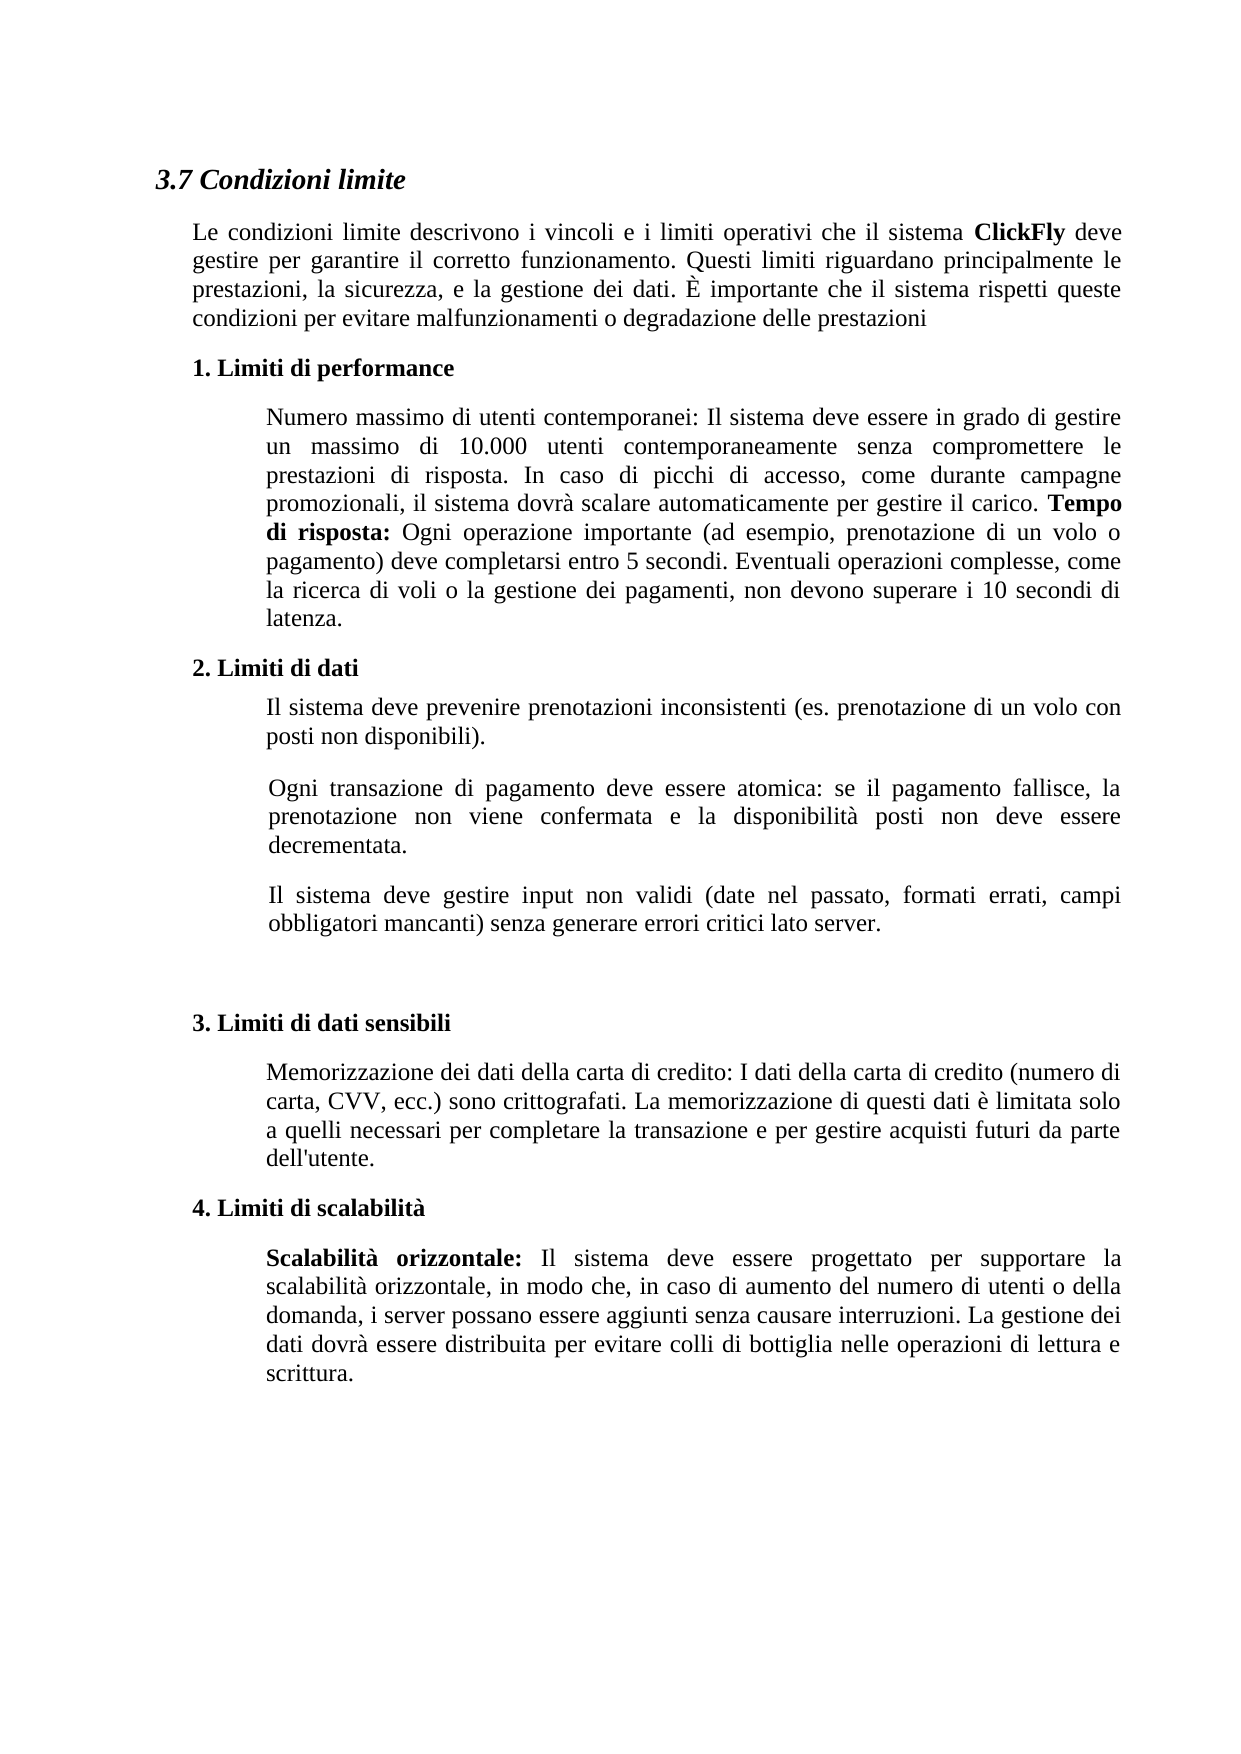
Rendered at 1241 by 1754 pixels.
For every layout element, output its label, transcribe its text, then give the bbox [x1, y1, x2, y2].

subtitle 3.7 Condizioni limite [118, 162, 1122, 196]
text 1. Limiti di performance [192, 353, 1122, 381]
text 4. Limiti di scalabilità [192, 1193, 1122, 1222]
text 3. Limiti di dati sensibili [192, 1008, 1122, 1036]
text 2. Limiti di dati [192, 653, 1122, 682]
text Scalabilità orizzontale: Il sistema deve essere progettato per supportare la scalabilità orizzontale, in modo che, in caso di aumento del numero di utenti o della domanda, i server possano essere aggiunti senza causare interruzioni. La gestione dei dati dovrà essere distribuita per evitare colli di bottiglia nelle operazioni di lettura e scrittura. [266, 1243, 1122, 1386]
text Il sistema deve prevenire prenotazioni inconsistenti (es. prenotazione di un volo con posti non disponibili). [266, 692, 1122, 750]
list Il sistema deve gestire input non validi (date nel passato, formati errati, campi obbligatori mancanti) senza generare errori critici lato server. [231, 880, 1122, 937]
text Memorizzazione dei dati della carta di credito: I dati della carta di credito (numero di carta, CVV, ecc.) sono crittografati. La memorizzazione di questi dati è limitata solo a quelli necessari per completare la transazione e per gestire acquisti futuri da parte dell'utente. [266, 1057, 1122, 1172]
text Le condizioni limite descrivono i vincoli e i limiti operativi che il sistema ClickFly deve gestire per garantire il corretto funzionamento. Questi limiti riguardano principalmente le prestazioni, la sicurezza, e la gestione dei dati. È importante che il sistema rispetti queste condizioni per evitare malfunzionamenti o degradazione delle prestazioni [192, 217, 1122, 332]
text Numero massimo di utenti contemporanei: Il sistema deve essere in grado di gestire un massimo di 10.000 utenti contemporaneamente senza compromettere le prestazioni di risposta. In caso di picchi di accesso, come durante campagne promozionali, il sistema dovrà scalare automaticamente per gestire il carico. Tempo di risposta: Ogni operazione importante (ad esempio, prenotazione di un volo o pagamento) deve completarsi entro 5 secondi. Eventuali operazioni complesse, come la ricerca di voli o la gestione dei pagamenti, non devono superare i 10 secondi di latenza. [266, 402, 1122, 632]
list Ogni transazione di pagamento deve essere atomica: se il pagamento fallisce, la prenotazione non viene confermata e la disponibilità posti non deve essere decrementata. [231, 773, 1122, 859]
